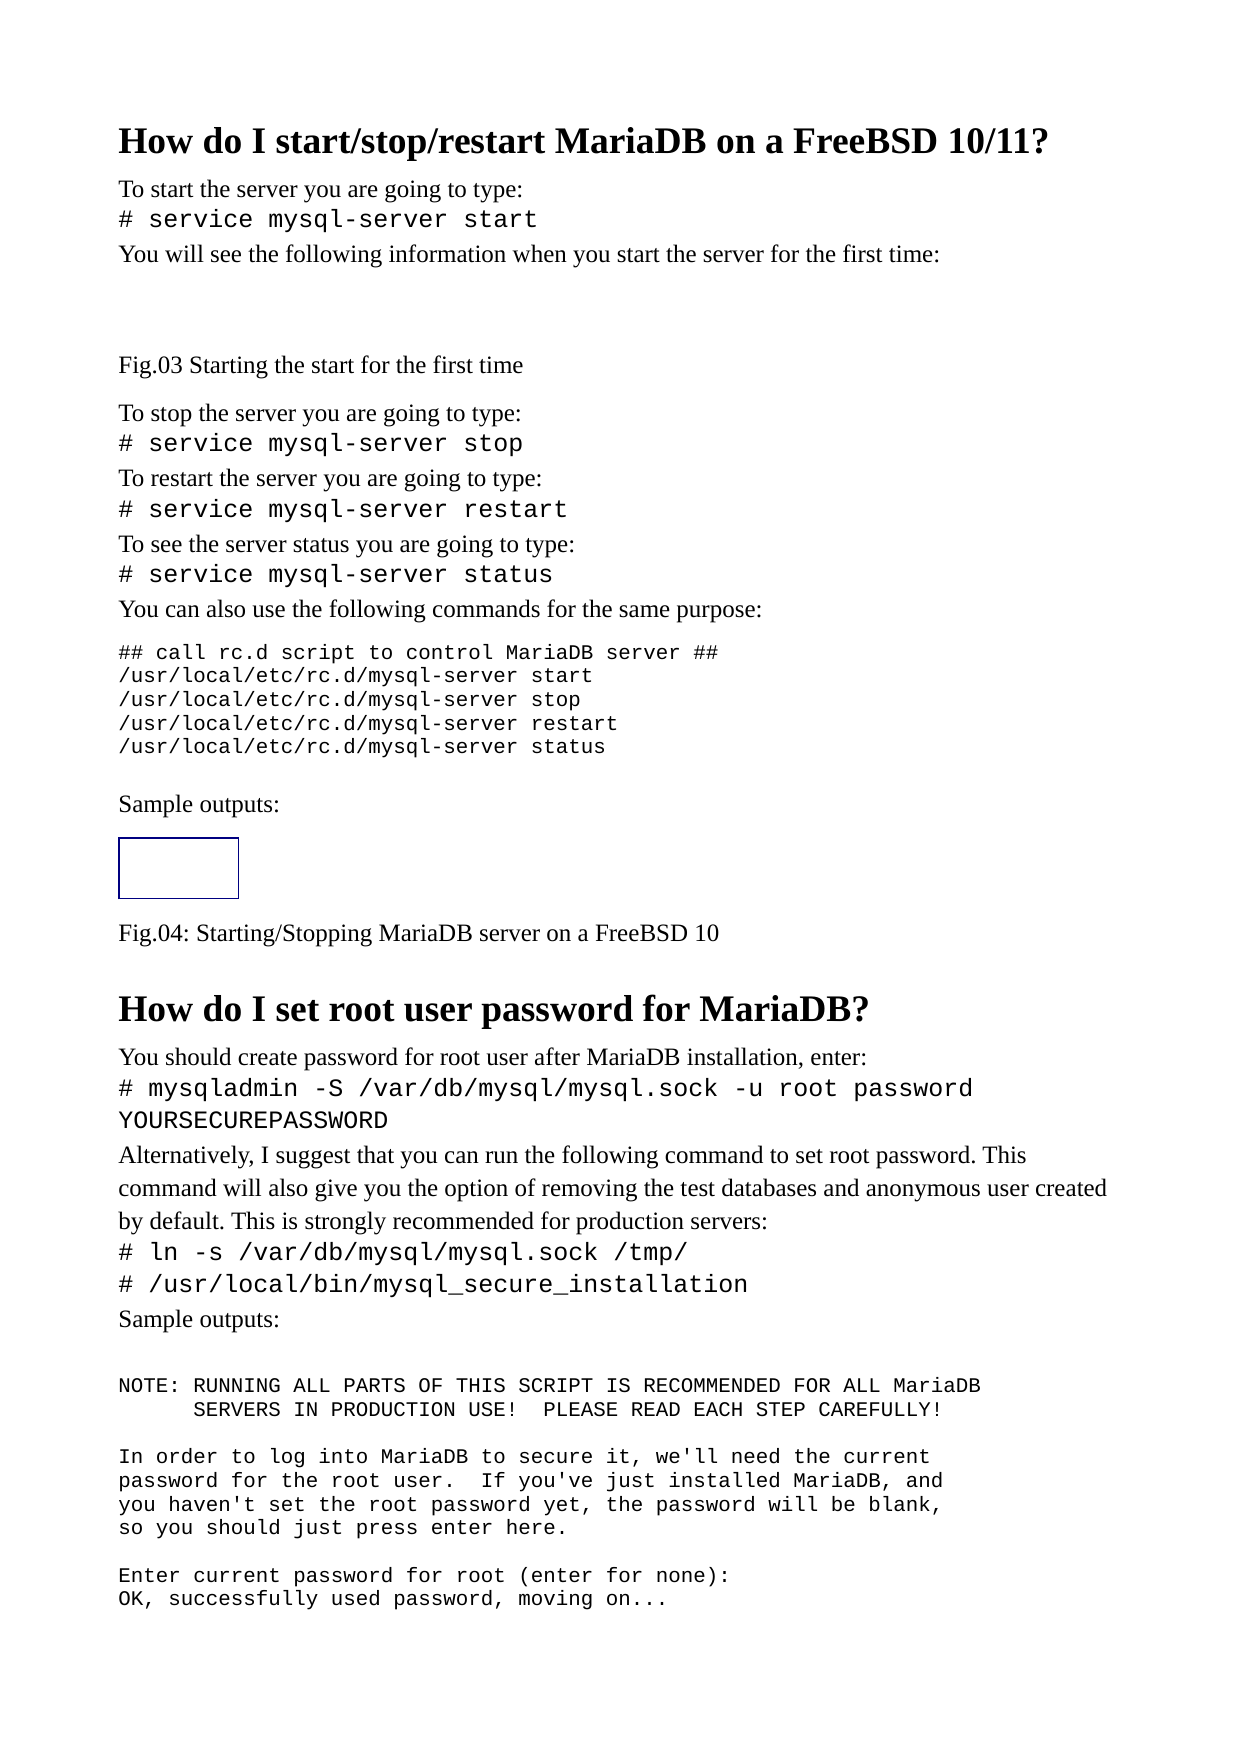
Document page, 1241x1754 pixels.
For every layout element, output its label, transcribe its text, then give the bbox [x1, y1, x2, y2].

text To stop the server you are going to type: # service mysql-server stop To restart the server you are going to type: # service mysql-server restart To see the server status you are going to type: # service mysql-server status You can also use the following commands for the same purpose: [118, 398, 1122, 623]
text SERVERS IN PRODUCTION USE! PLEASE READ EACH STEP CAREFULLY! [118, 1399, 1122, 1423]
text Fig.04: Starting/Stopping MariaDB server on a FreeBSD 10 [118, 918, 1122, 947]
text You should create password for root user after MariaDB installation, enter: # mysqladmin -S /var/db/mysql/mysql.sock -u root password YOURSECUREPASSWORD Alternatively, I suggest that you can run the following command to set root password. This command will also give you the option of removing the test databases and anonymous user created by default. This is strongly recommended for production servers: # ln -s /var/db/mysql/mysql.sock /tmp/ # /usr/local/bin/mysql_secure_installation Sample outputs: [118, 1042, 1122, 1333]
text OK, successfully used password, moving on... [118, 1588, 1122, 1612]
text Enter current password for root (enter for none): [118, 1565, 1122, 1588]
text so you should just press enter here. [118, 1517, 1122, 1541]
text you haven't set the root password yet, the password will be blank, [118, 1494, 1122, 1517]
text password for the root user. If you've just installed MariaDB, and [118, 1470, 1122, 1494]
text To start the server you are going to type: # service mysql-server start You will see the following information when you start the server for the first time: [118, 174, 1122, 268]
text ## call rc.d script to control MariaDB server ## [118, 642, 1122, 666]
text In order to log into MariaDB to secure it, we'll need the current [118, 1446, 1122, 1470]
text /usr/local/etc/rc.d/mysql-server restart [118, 713, 1122, 736]
text Fig.03 Starting the start for the first time [118, 350, 1122, 379]
text /usr/local/etc/rc.d/mysql-server start [118, 666, 1122, 689]
text /usr/local/etc/rc.d/mysql-server stop [118, 689, 1122, 713]
text Sample outputs: [118, 789, 1122, 818]
subtitle How do I start/stop/restart MariaDB on a FreeBSD 10/11? [118, 118, 1122, 161]
text /usr/local/etc/rc.d/mysql-server status [118, 736, 1122, 760]
subtitle How do I set root user password for MariaDB? [118, 987, 1122, 1030]
text NOTE: RUNNING ALL PARTS OF THIS SCRIPT IS RECOMMENDED FOR ALL MariaDB [118, 1376, 1122, 1399]
